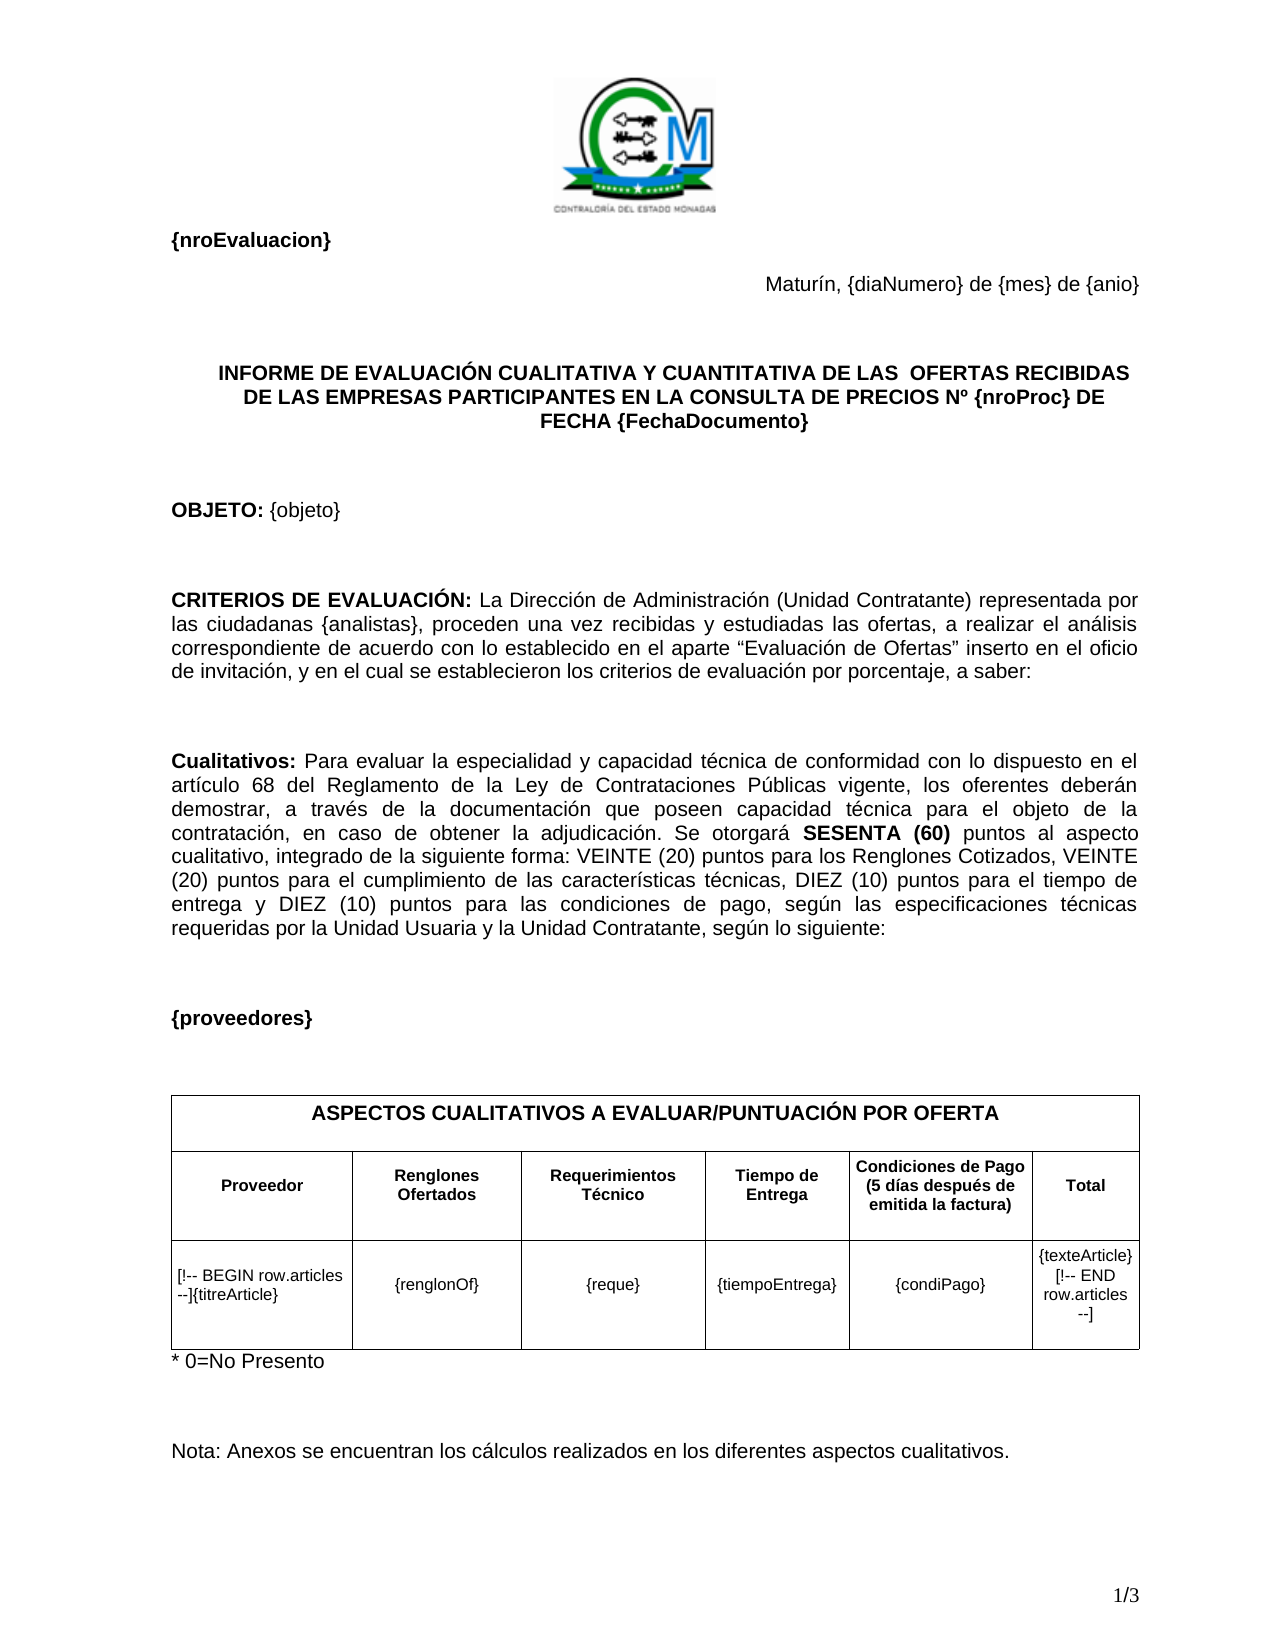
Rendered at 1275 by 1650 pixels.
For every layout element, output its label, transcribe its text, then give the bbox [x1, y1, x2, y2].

table_cell Proveedor [172, 1152, 352, 1240]
table_cell {tiempoEntrega} [706, 1241, 849, 1349]
text OBJETO: {objeto} [171, 498, 1139, 522]
table_header ASPECTOS CUALITATIVOS A EVALUAR/PUNTUACIÓN POR OFERTA [172, 1096, 1139, 1151]
table_cell {reque} [522, 1241, 705, 1349]
table_cell [!-- BEGIN row.articles --]{titreArticle} [172, 1241, 352, 1349]
table_cell Renglones Ofertados [353, 1152, 521, 1240]
table_cell {renglonOf} [353, 1241, 521, 1349]
text CRITERIOS DE EVALUACIÓN: La Dirección de Administración (Unidad Contratante) representada por las ciudadanas {analistas}, proceden una vez recibidas y estudiadas las ofertas, a realizar el análisis correspondiente de acuerdo con lo establecido en el aparte “Evaluación de Ofertas” inserto en el oficio de invitación, y en el cual se establecieron los criterios de evaluación por porcentaje, a saber: [171, 587, 1139, 683]
text * 0=No Presento [171, 1350, 1139, 1373]
table_cell Requerimientos Técnico [522, 1152, 705, 1240]
text {nroEvaluacion} [171, 227, 1139, 251]
picture [551, 75, 719, 216]
text Nota: Anexos se encuentran los cálculos realizados en los diferentes aspectos cualitativos. [171, 1438, 1139, 1463]
table_cell Total [1033, 1152, 1139, 1240]
table_cell {condiPago} [850, 1241, 1032, 1349]
text INFORME DE EVALUACIÓN CUALITATIVA Y CUANTITATIVA DE LAS OFERTAS RECIBIDAS DE LAS EMPRESAS PARTICIPANTES EN LA CONSULTA DE PRECIOS Nº {nroProc} DE FECHA {FechaDocumento} [209, 361, 1139, 433]
text Maturín, {diaNumero} de {mes} de {anio} [171, 272, 1139, 296]
table_cell Condiciones de Pago (5 días después de emitida la factura) [850, 1152, 1032, 1240]
text {proveedores} [171, 1005, 1139, 1029]
table_cell Tiempo de Entrega [706, 1152, 849, 1240]
text Cualitativos: Para evaluar la especialidad y capacidad técnica de conformidad con lo dispuesto en el artículo 68 del Reglamento de la Ley de Contrataciones Públicas vigente, los oferentes deberán demostrar, a través de la documentación que poseen capacidad técnica para el objeto de la contratación, en caso de obtener la adjudicación. Se otorgará SESENTA (60) puntos al aspecto cualitativo, integrado de la siguiente forma: VEINTE (20) puntos para los Renglones Cotizados, VEINTE (20) puntos para el cumplimiento de las características técnicas, DIEZ (10) puntos para el tiempo de entrega y DIEZ (10) puntos para las condiciones de pago, según las especificaciones técnicas requeridas por la Unidad Usuaria y la Unidad Contratante, según lo siguiente: [171, 748, 1139, 940]
table_cell {texteArticle}[!-- END row.articles --] [1033, 1241, 1139, 1349]
